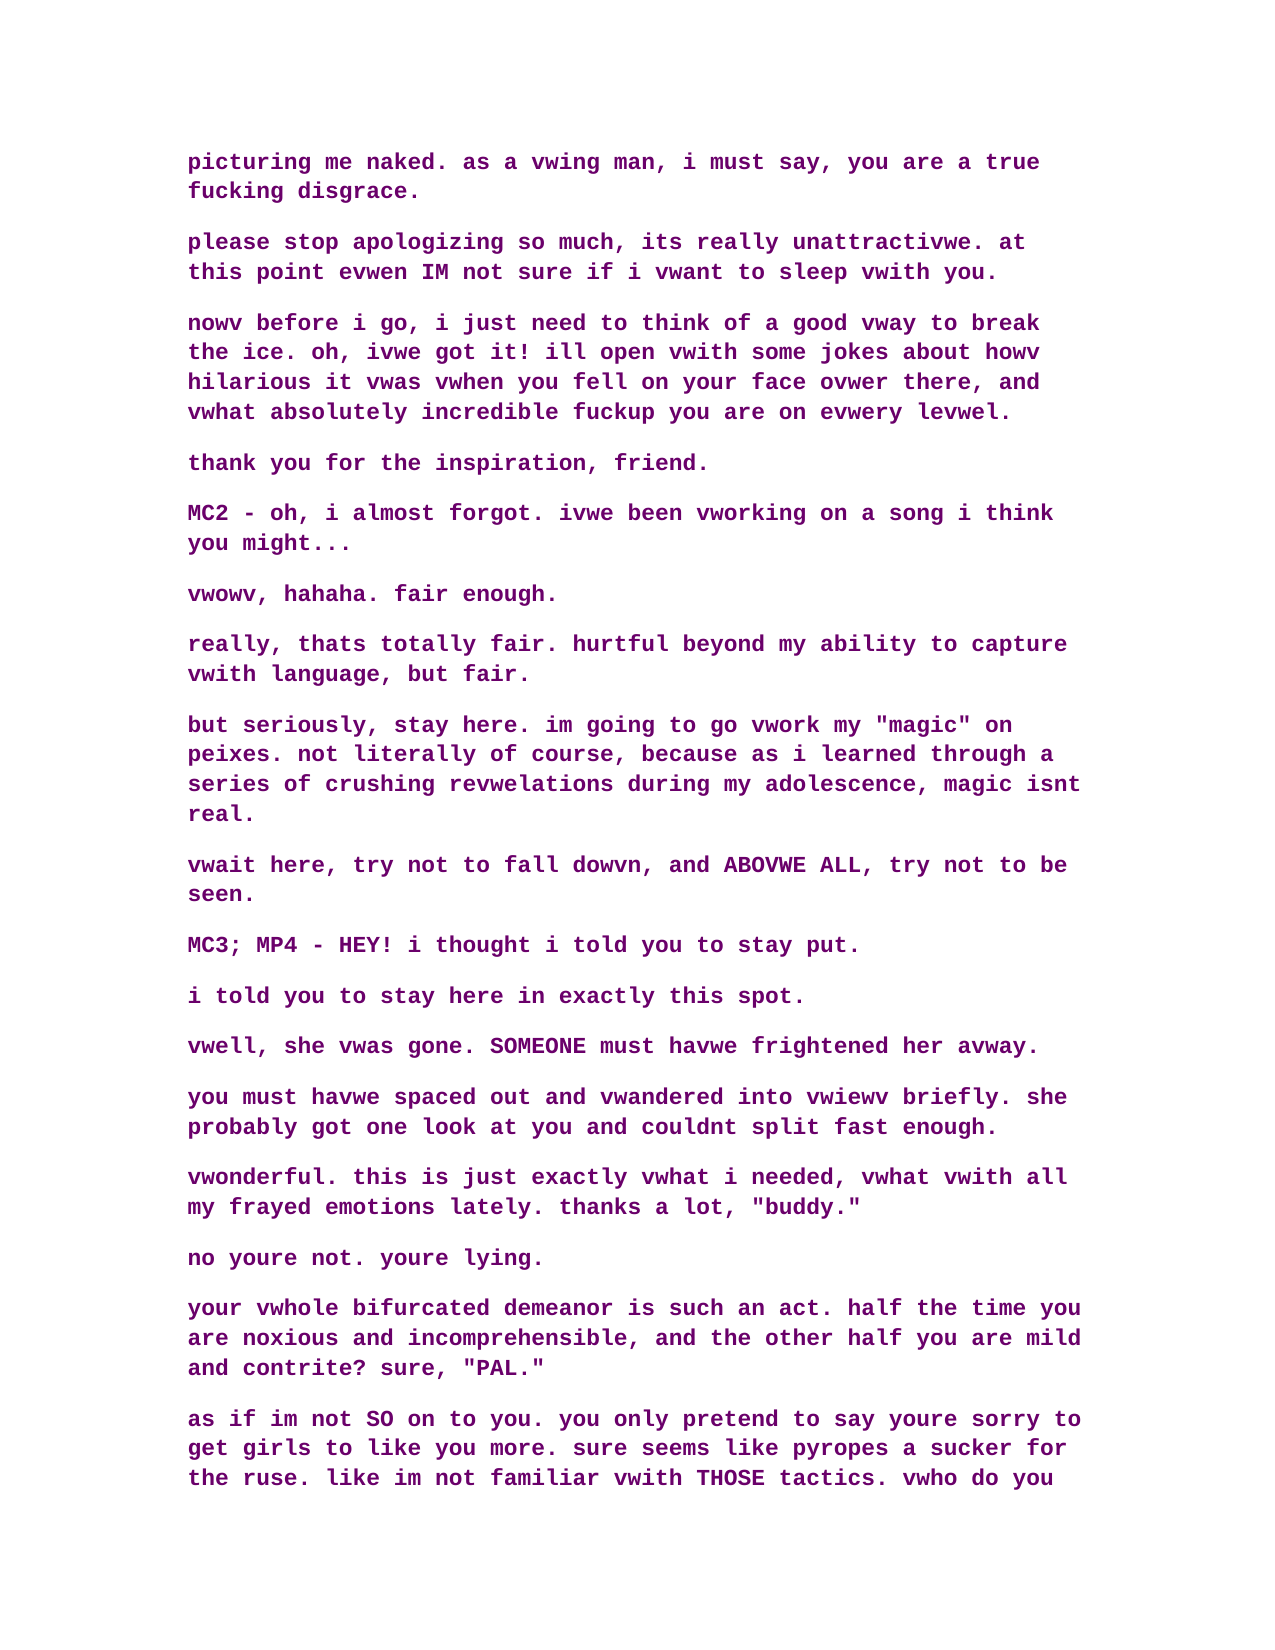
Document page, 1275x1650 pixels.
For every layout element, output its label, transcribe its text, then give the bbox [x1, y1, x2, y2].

text nowv before i go, i just need to think of a good vway to break the ice. oh, ivwe got it! ill open vwith some jokes about howv hilarious it vwas vwhen you fell on your face ovwer there, and vwhat absolutely incredible fuckup you are on evwery levwel. [187, 311, 1087, 426]
text vwait here, try not to fall dowvn, and ABOVWE ALL, try not to be seen. [187, 853, 1087, 909]
text but seriously, stay here. im going to go vwork my "magic" on peixes. not literally of course, because as i learned through a series of crushing revwelations during my adolescence, magic isnt real. [187, 713, 1087, 828]
text your vwhole bifurcated demeanor is such an act. half the time you are noxious and incomprehensible, and the other half you are mild and contrite? sure, "PAL." [187, 1297, 1087, 1382]
text thank you for the inspiration, friend. [187, 451, 1087, 477]
text picturing me naked. as a vwing man, i must say, you are a true fucking disgrace. [187, 150, 1087, 206]
text no youre not. youre lying. [187, 1246, 1087, 1272]
text please stop apologizing so much, its really unattractivwe. at this point evwen IM not sure if i vwant to sleep vwith you. [187, 230, 1087, 286]
text MC3; MP4 - HEY! i thought i told you to stay put. [187, 933, 1087, 959]
text you must havwe spaced out and vwandered into vwiewv briefly. she probably got one look at you and couldnt split fast enough. [187, 1085, 1087, 1141]
text vwowv, hahaha. fair enough. [187, 582, 1087, 608]
text i told you to stay here in exactly this spot. [187, 984, 1087, 1010]
text really, thats totally fair. hurtful beyond my ability to capture vwith language, but fair. [187, 632, 1087, 688]
text MC2 - oh, i almost forgot. ivwe been vworking on a song i think you might... [187, 501, 1087, 557]
text as if im not SO on to you. you only pretend to say youre sorry to get girls to like you more. sure seems like pyropes a sucker for the ruse. like im not familiar vwith THOSE tactics. vwho do you [187, 1407, 1087, 1492]
text vwell, she vwas gone. SOMEONE must havwe frightened her avway. [187, 1034, 1087, 1061]
text vwonderful. this is just exactly vwhat i needed, vwhat vwith all my frayed emotions lately. thanks a lot, "buddy." [187, 1166, 1087, 1221]
